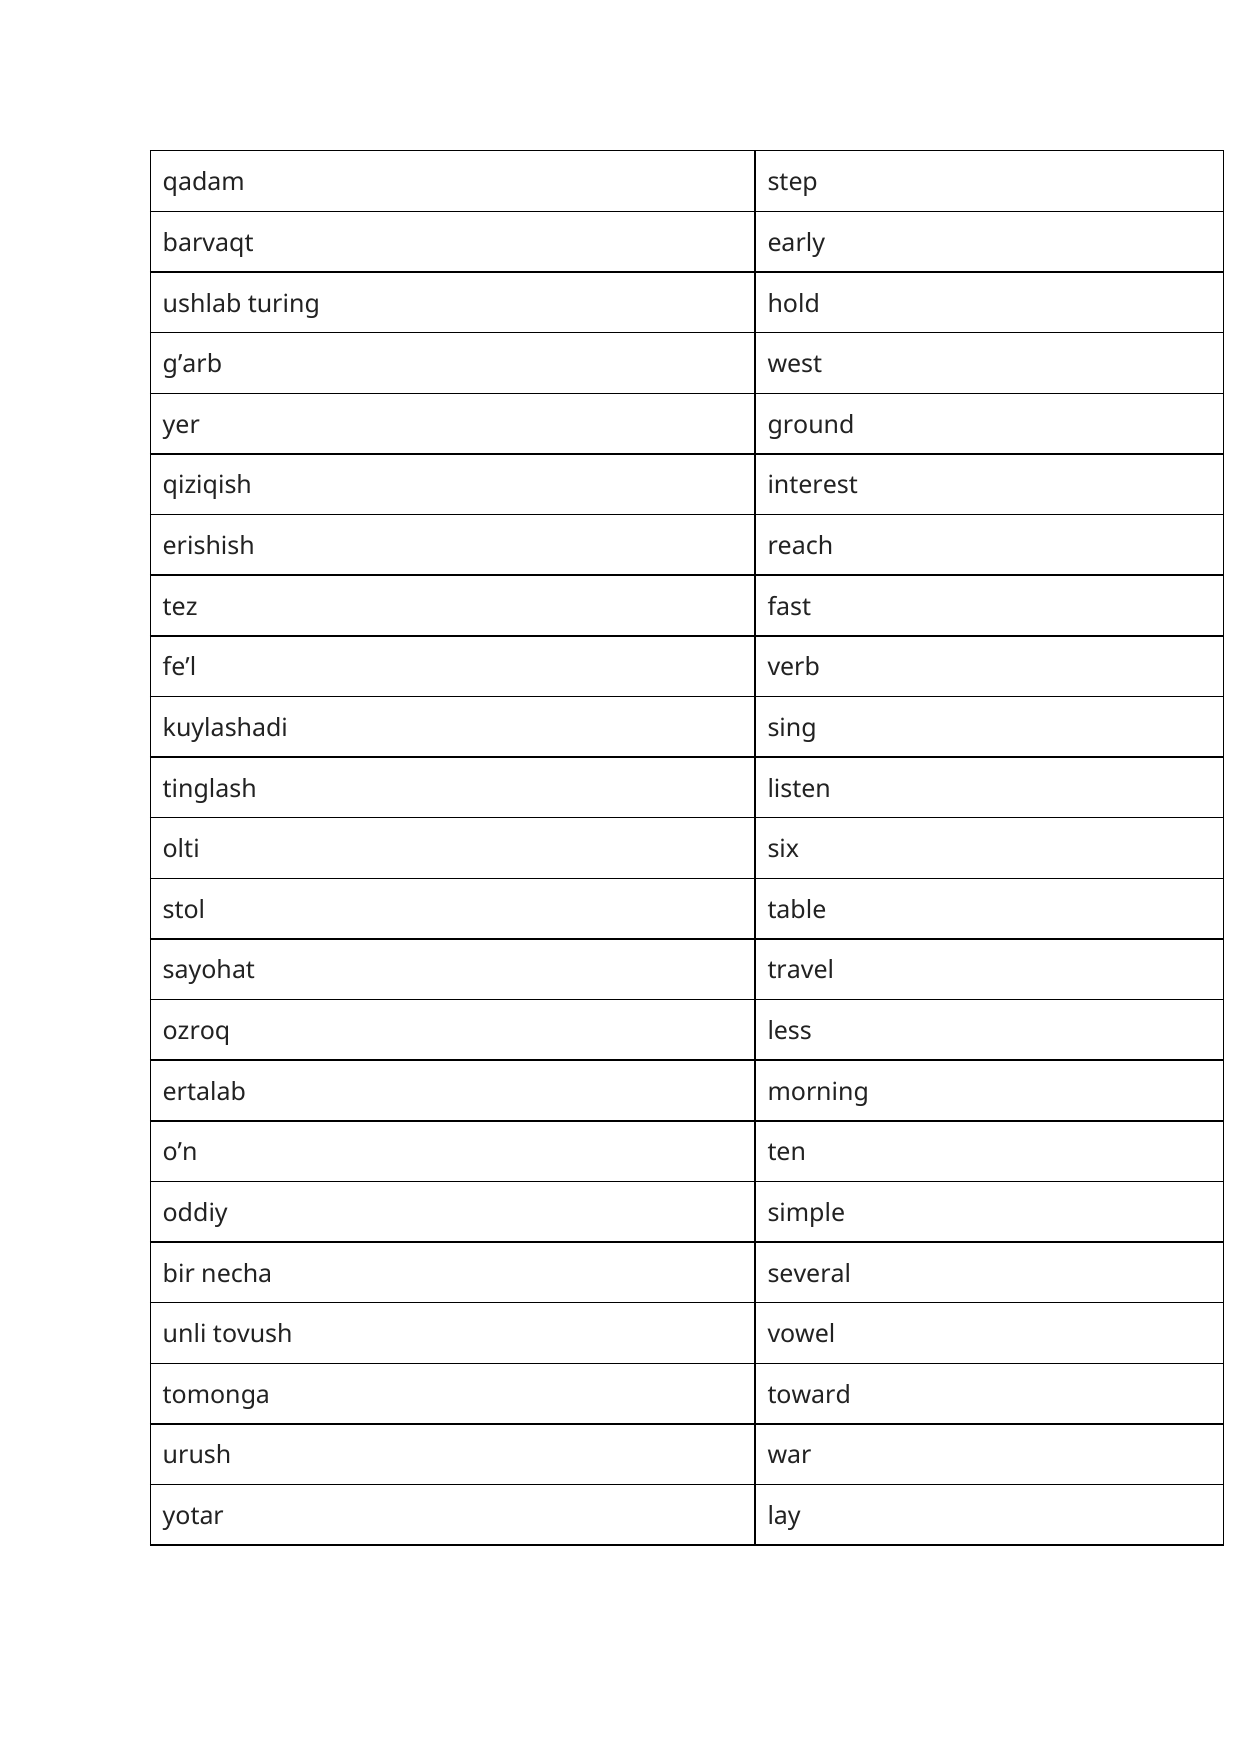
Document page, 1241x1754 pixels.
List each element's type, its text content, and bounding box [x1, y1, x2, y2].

table_cell toward [756, 1364, 1223, 1423]
table_cell yotar [151, 1485, 754, 1544]
table_cell g’arb [151, 333, 754, 392]
table_cell stol [151, 879, 754, 938]
table_cell several [756, 1243, 1223, 1302]
table_cell ozroq [151, 1000, 754, 1059]
table_cell travel [756, 940, 1223, 999]
table_cell qiziqish [151, 455, 754, 514]
table_cell barvaqt [151, 212, 754, 271]
table_cell fe’l [151, 637, 754, 696]
table_cell vowel [756, 1303, 1223, 1362]
table_cell o’n [151, 1122, 754, 1181]
table_cell six [756, 818, 1223, 877]
table_cell ground [756, 394, 1223, 453]
table_cell simple [756, 1182, 1223, 1241]
table_cell war [756, 1425, 1223, 1484]
table_cell oddiy [151, 1182, 754, 1241]
table_cell morning [756, 1061, 1223, 1120]
table_cell west [756, 333, 1223, 392]
table_cell lay [756, 1485, 1223, 1544]
table_cell sing [756, 697, 1223, 756]
table_cell ten [756, 1122, 1223, 1181]
table_cell less [756, 1000, 1223, 1059]
table_cell verb [756, 637, 1223, 696]
table_cell tez [151, 576, 754, 635]
table_cell kuylashadi [151, 697, 754, 756]
table_cell ushlab turing [151, 273, 754, 332]
table_cell yer [151, 394, 754, 453]
table_cell tinglash [151, 758, 754, 817]
table_cell early [756, 212, 1223, 271]
table_cell urush [151, 1425, 754, 1484]
table_cell olti [151, 818, 754, 877]
table_cell step [756, 151, 1223, 211]
table_cell unli tovush [151, 1303, 754, 1362]
table_cell reach [756, 515, 1223, 574]
table_cell sayohat [151, 940, 754, 999]
table_cell fast [756, 576, 1223, 635]
table_cell hold [756, 273, 1223, 332]
table_cell interest [756, 455, 1223, 514]
table_cell erishish [151, 515, 754, 574]
table_cell tomonga [151, 1364, 754, 1423]
table_cell ertalab [151, 1061, 754, 1120]
table_cell qadam [151, 151, 754, 211]
table_cell listen [756, 758, 1223, 817]
table_cell table [756, 879, 1223, 938]
table_cell bir necha [151, 1243, 754, 1302]
